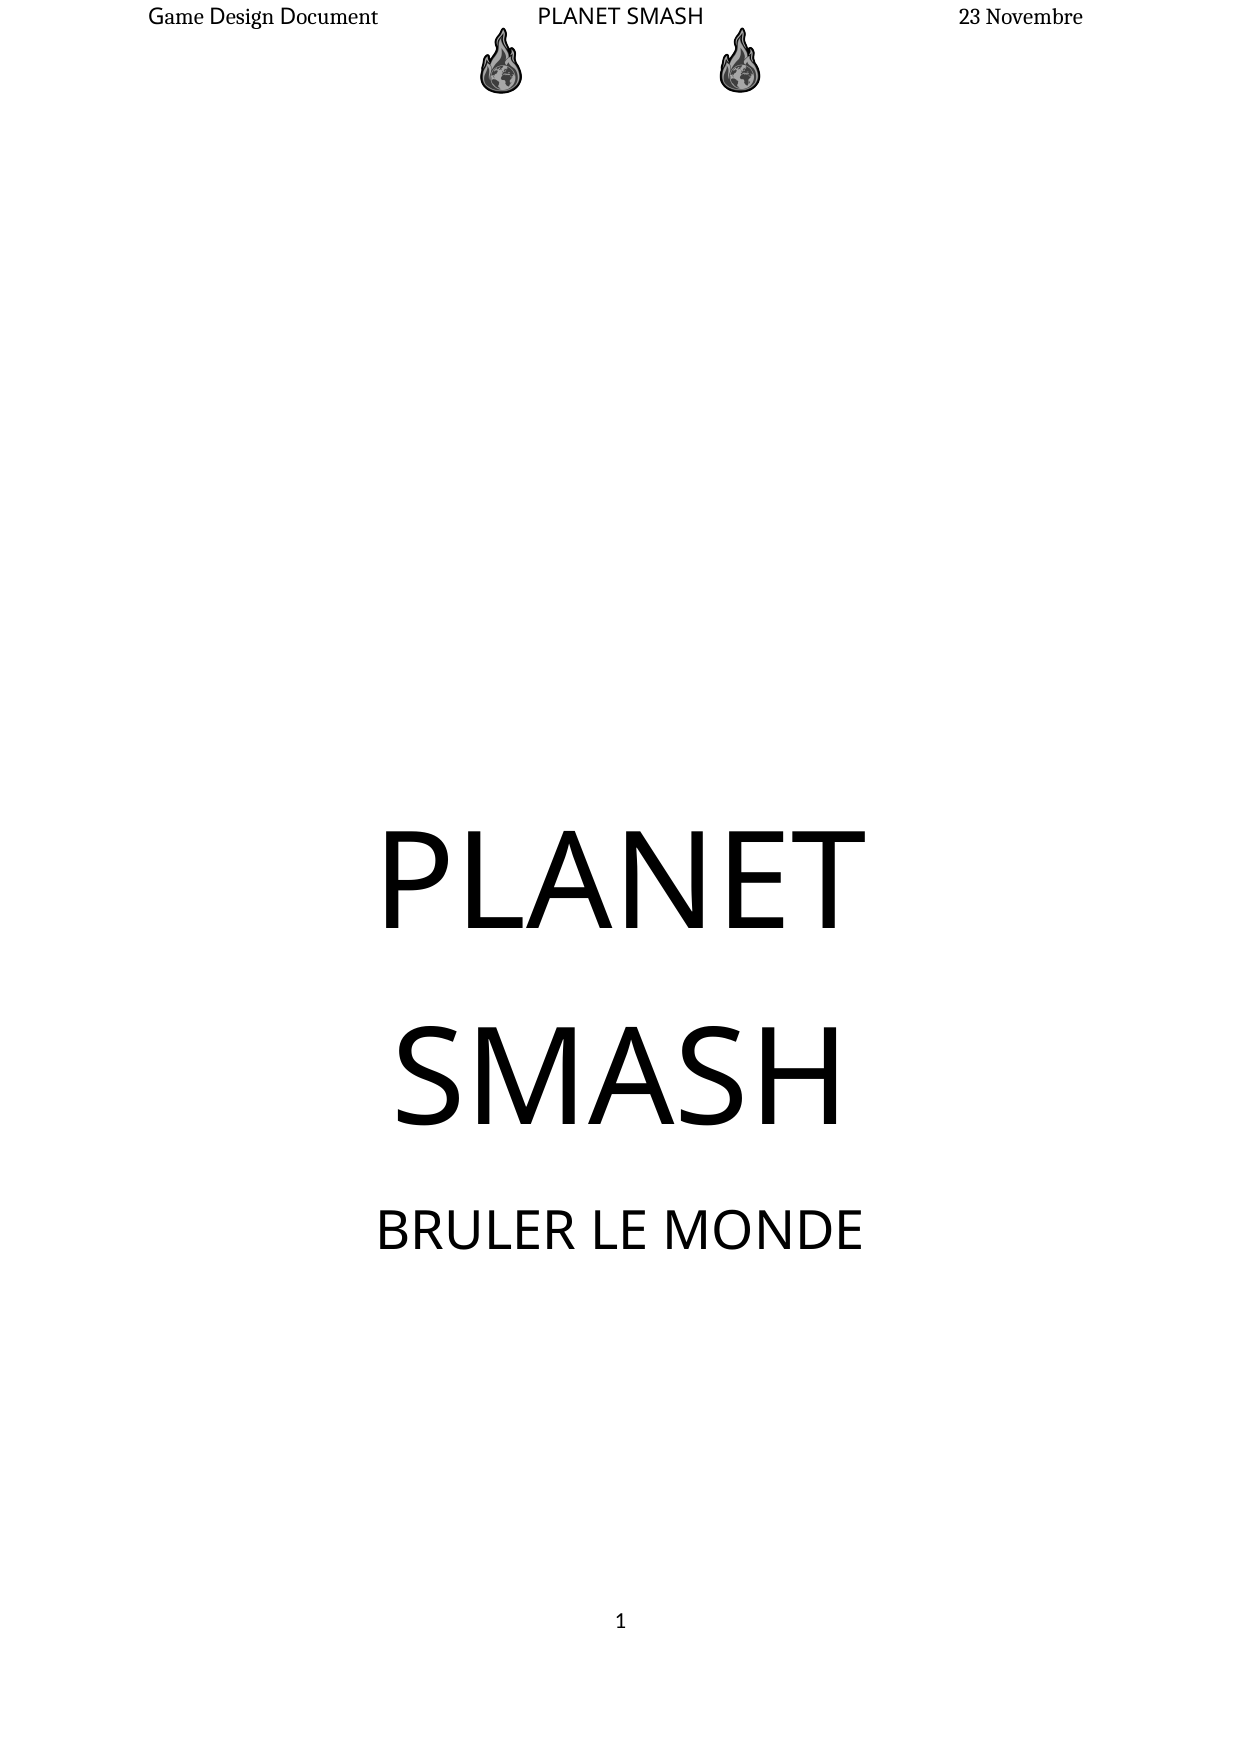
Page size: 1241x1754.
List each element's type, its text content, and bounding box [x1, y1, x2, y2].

text BRULER LE MONDE [148, 1192, 1093, 1266]
text PLANET SMASH [148, 784, 1093, 1164]
